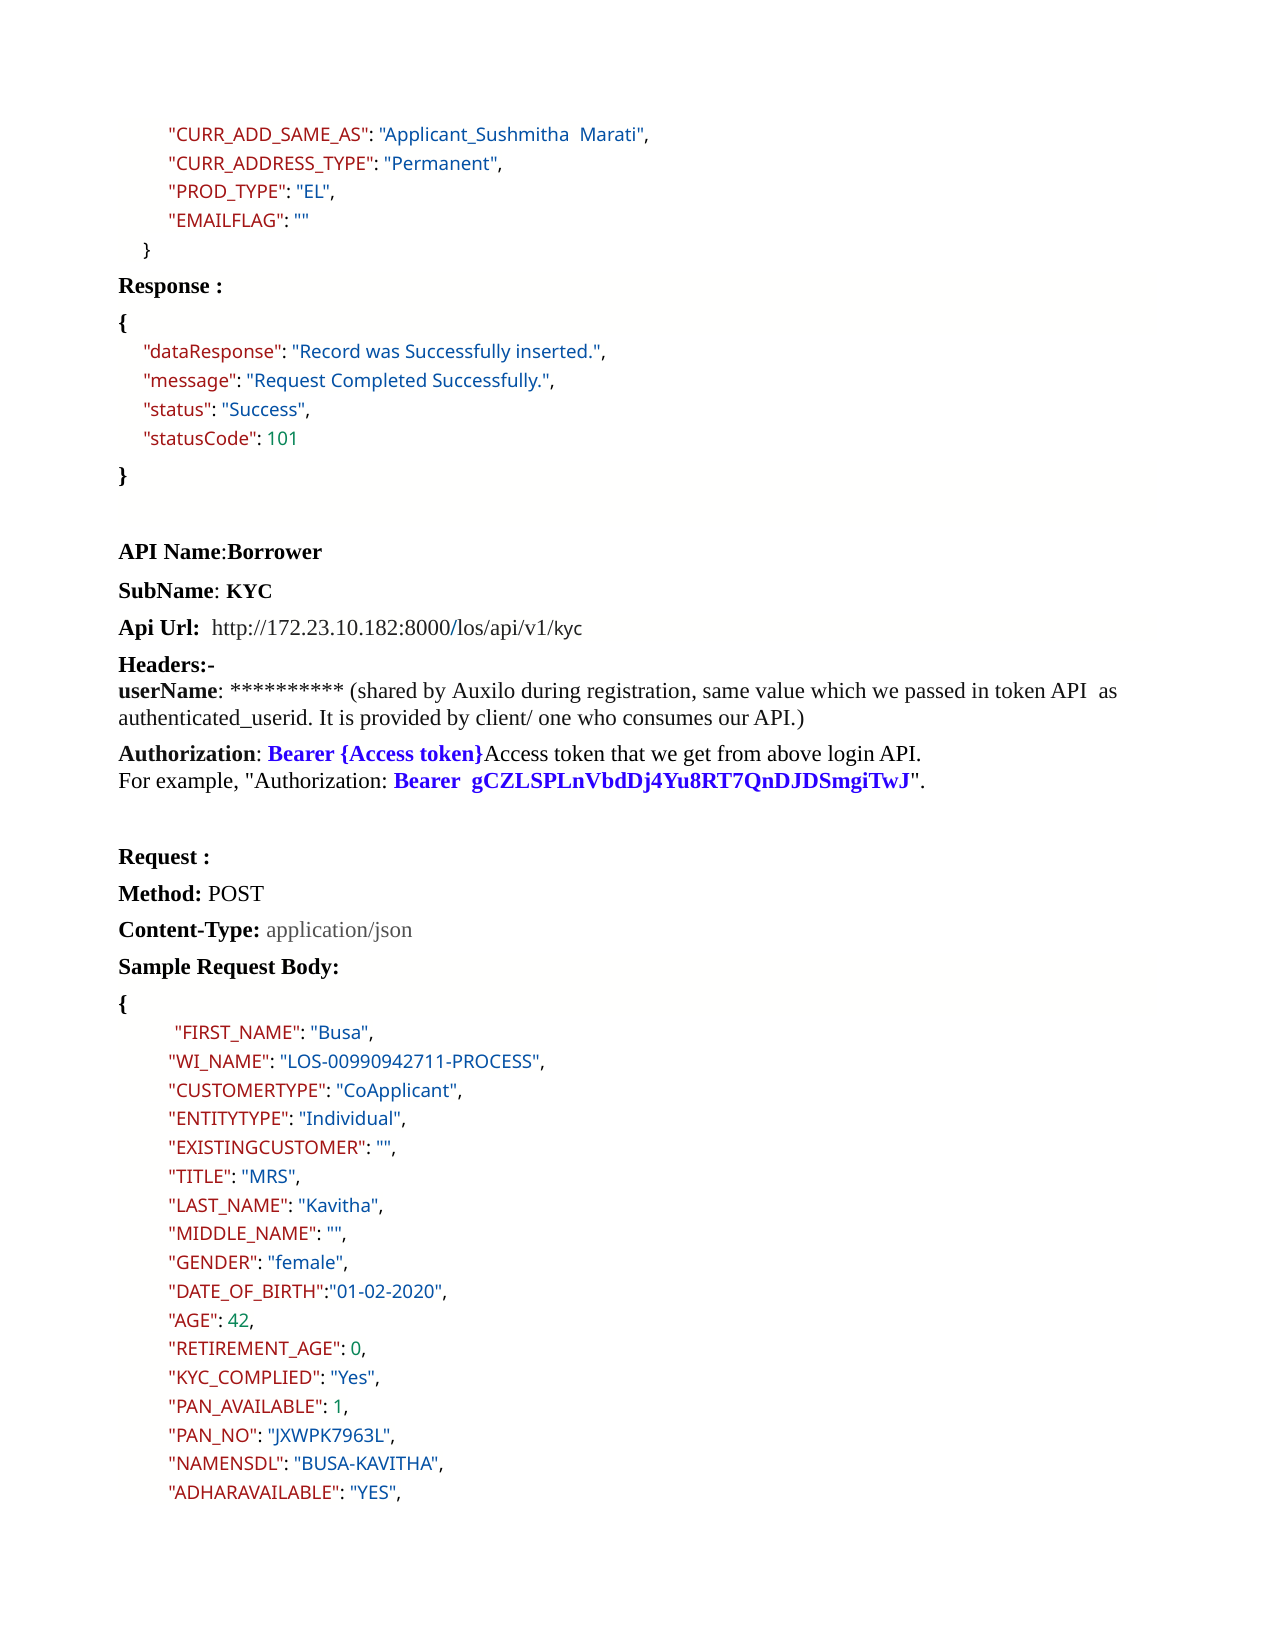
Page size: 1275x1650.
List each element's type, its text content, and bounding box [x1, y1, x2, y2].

text "EXISTINGCUSTOMER": "", [118, 1131, 1157, 1160]
text "message": "Request Completed Successfully.", [118, 364, 1157, 393]
text "statusCode": 101 [118, 422, 1157, 450]
text "MIDDLE_NAME": "", [118, 1217, 1157, 1246]
text "PAN_AVAILABLE": 1, [118, 1390, 1157, 1419]
text "dataResponse": "Record was Successfully inserted.", [118, 335, 1157, 364]
text "KYC_COMPLIED": "Yes", [118, 1361, 1157, 1390]
text Api Url: http://172.23.10.182:8000/los/api/v1/kyc [118, 614, 1157, 641]
text "GENDER": "female", [118, 1246, 1157, 1275]
text "FIRST_NAME": "Busa", [118, 1016, 1157, 1045]
text For example, "Authorization: Bearer gCZLSPLnVbdDj4Yu8RT7QnDJDSmgiTwJ". [118, 767, 1157, 793]
text Authorization: Bearer {Access token}Access token that we get from above login API. [118, 741, 1157, 767]
text "PAN_NO": "JXWPK7963L", [118, 1419, 1157, 1447]
text "AGE": 42, [118, 1304, 1157, 1332]
text Method: POST [118, 879, 1157, 906]
text Request : [118, 843, 1157, 869]
text "CURR_ADD_SAME_AS": "Applicant_Sushmitha Marati", [118, 118, 1157, 147]
text "NAMENSDL": "BUSA-KAVITHA", [118, 1447, 1157, 1476]
text "TITLE": "MRS", [118, 1160, 1157, 1189]
text Content-Type: application/json [118, 916, 1157, 943]
text } [118, 233, 1157, 262]
text "DATE_OF_BIRTH":"01-02-2020", [118, 1275, 1157, 1304]
text "ENTITYTYPE": "Individual", [118, 1102, 1157, 1131]
text "EMAILFLAG": "" [118, 204, 1157, 233]
text "RETIREMENT_AGE": 0, [118, 1332, 1157, 1361]
text "PROD_TYPE": "EL", [118, 176, 1157, 204]
text Response : [118, 272, 1157, 299]
text Headers:- userName: ********** (shared by Auxilo during registration, same value which we passed in token API as authenticated_userid. It is provided by client/ one who consumes our API.) [118, 651, 1157, 730]
text "LAST_NAME": "Kavitha", [118, 1189, 1157, 1217]
text Sample Request Body: [118, 953, 1157, 979]
text } [118, 461, 1157, 489]
text "WI_NAME": "LOS-00990942711-PROCESS", [118, 1045, 1157, 1074]
text "ADHARAVAILABLE": "YES", [118, 1476, 1157, 1505]
list API Name:Borrower [118, 538, 1157, 564]
list SubName: KYC [118, 575, 1157, 603]
text { [118, 309, 1157, 335]
text "CUSTOMERTYPE": "CoApplicant", [118, 1074, 1157, 1102]
text { [118, 990, 1157, 1016]
text "status": "Success", [118, 393, 1157, 422]
text "CURR_ADDRESS_TYPE": "Permanent", [118, 147, 1157, 176]
